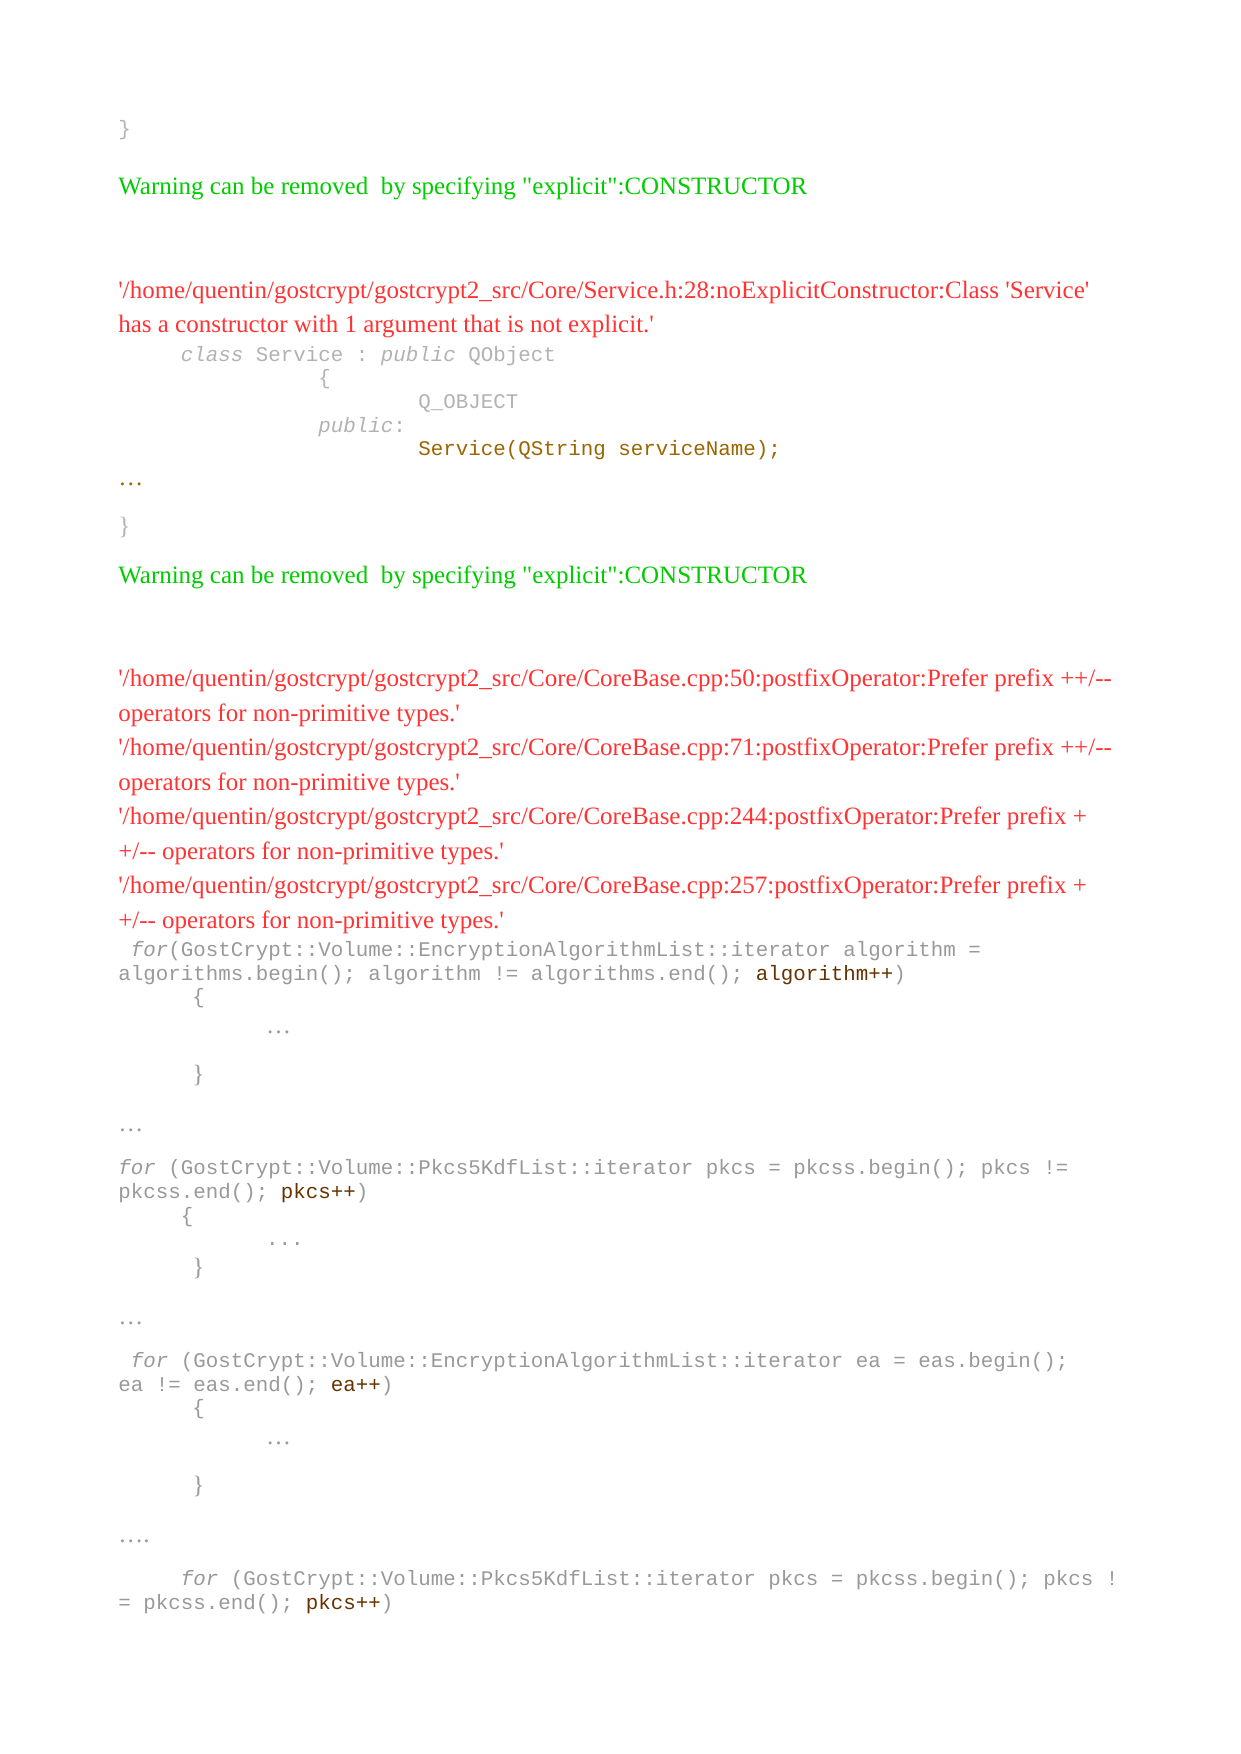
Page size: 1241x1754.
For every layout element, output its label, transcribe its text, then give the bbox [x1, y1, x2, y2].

text …. [118, 1519, 1122, 1548]
text for (GostCrypt::Volume::Pkcs5KdfList::iterator pkcs = pkcss.begin(); pkcs != pkcss.end(); pkcs++) [118, 1157, 1122, 1205]
text } [118, 1252, 1122, 1281]
text for(GostCrypt::Volume::EncryptionAlgorithmList::iterator algorithm = algorithms.begin(); algorithm != algorithms.end(); algorithm++) [118, 939, 1122, 987]
text public: [118, 414, 1122, 438]
text { [118, 367, 1122, 391]
text … [118, 1108, 1122, 1137]
text { [118, 1397, 1122, 1421]
text for (GostCrypt::Volume::Pkcs5KdfList::iterator pkcs = pkcss.begin(); pkcs != pkcss.end(); pkcs++) [118, 1568, 1122, 1616]
text Q_OBJECT [118, 391, 1122, 414]
text … [118, 1010, 1122, 1039]
text Service(QString serviceName); [118, 438, 1122, 462]
text { [118, 987, 1122, 1010]
text '/home/quentin/gostcrypt/gostcrypt2_src/Core/CoreBase.cpp:71:postfixOperator:Prefer prefix ++/-- operators for non-primitive types.' [118, 732, 1122, 796]
text { [118, 1205, 1122, 1228]
text ... [118, 1228, 1122, 1252]
text class Service : public QObject [118, 344, 1122, 367]
text '/home/quentin/gostcrypt/gostcrypt2_src/Core/CoreBase.cpp:257:postfixOperator:Prefer prefix ++/-- operators for non-primitive types.' [118, 870, 1122, 933]
text } [118, 1470, 1122, 1499]
text '/home/quentin/gostcrypt/gostcrypt2_src/Core/Service.h:28:noExplicitConstructor:Class 'Service' has a constructor with 1 argument that is not explicit.' [118, 275, 1122, 338]
text } [118, 511, 1122, 540]
text for (GostCrypt::Volume::EncryptionAlgorithmList::iterator ea = eas.begin(); ea != eas.end(); ea++) [118, 1350, 1122, 1397]
text Warning can be removed by specifying "explicit":CONSTRUCTOR [118, 560, 1122, 589]
text } [118, 118, 1122, 142]
text '/home/quentin/gostcrypt/gostcrypt2_src/Core/CoreBase.cpp:244:postfixOperator:Prefer prefix ++/-- operators for non-primitive types.' [118, 801, 1122, 864]
text '/home/quentin/gostcrypt/gostcrypt2_src/Core/CoreBase.cpp:50:postfixOperator:Prefer prefix ++/-- operators for non-primitive types.' [118, 663, 1122, 727]
text Warning can be removed by specifying "explicit":CONSTRUCTOR [118, 171, 1122, 200]
text … [118, 462, 1122, 491]
text … [118, 1421, 1122, 1450]
text } [118, 1059, 1122, 1088]
text … [118, 1301, 1122, 1330]
